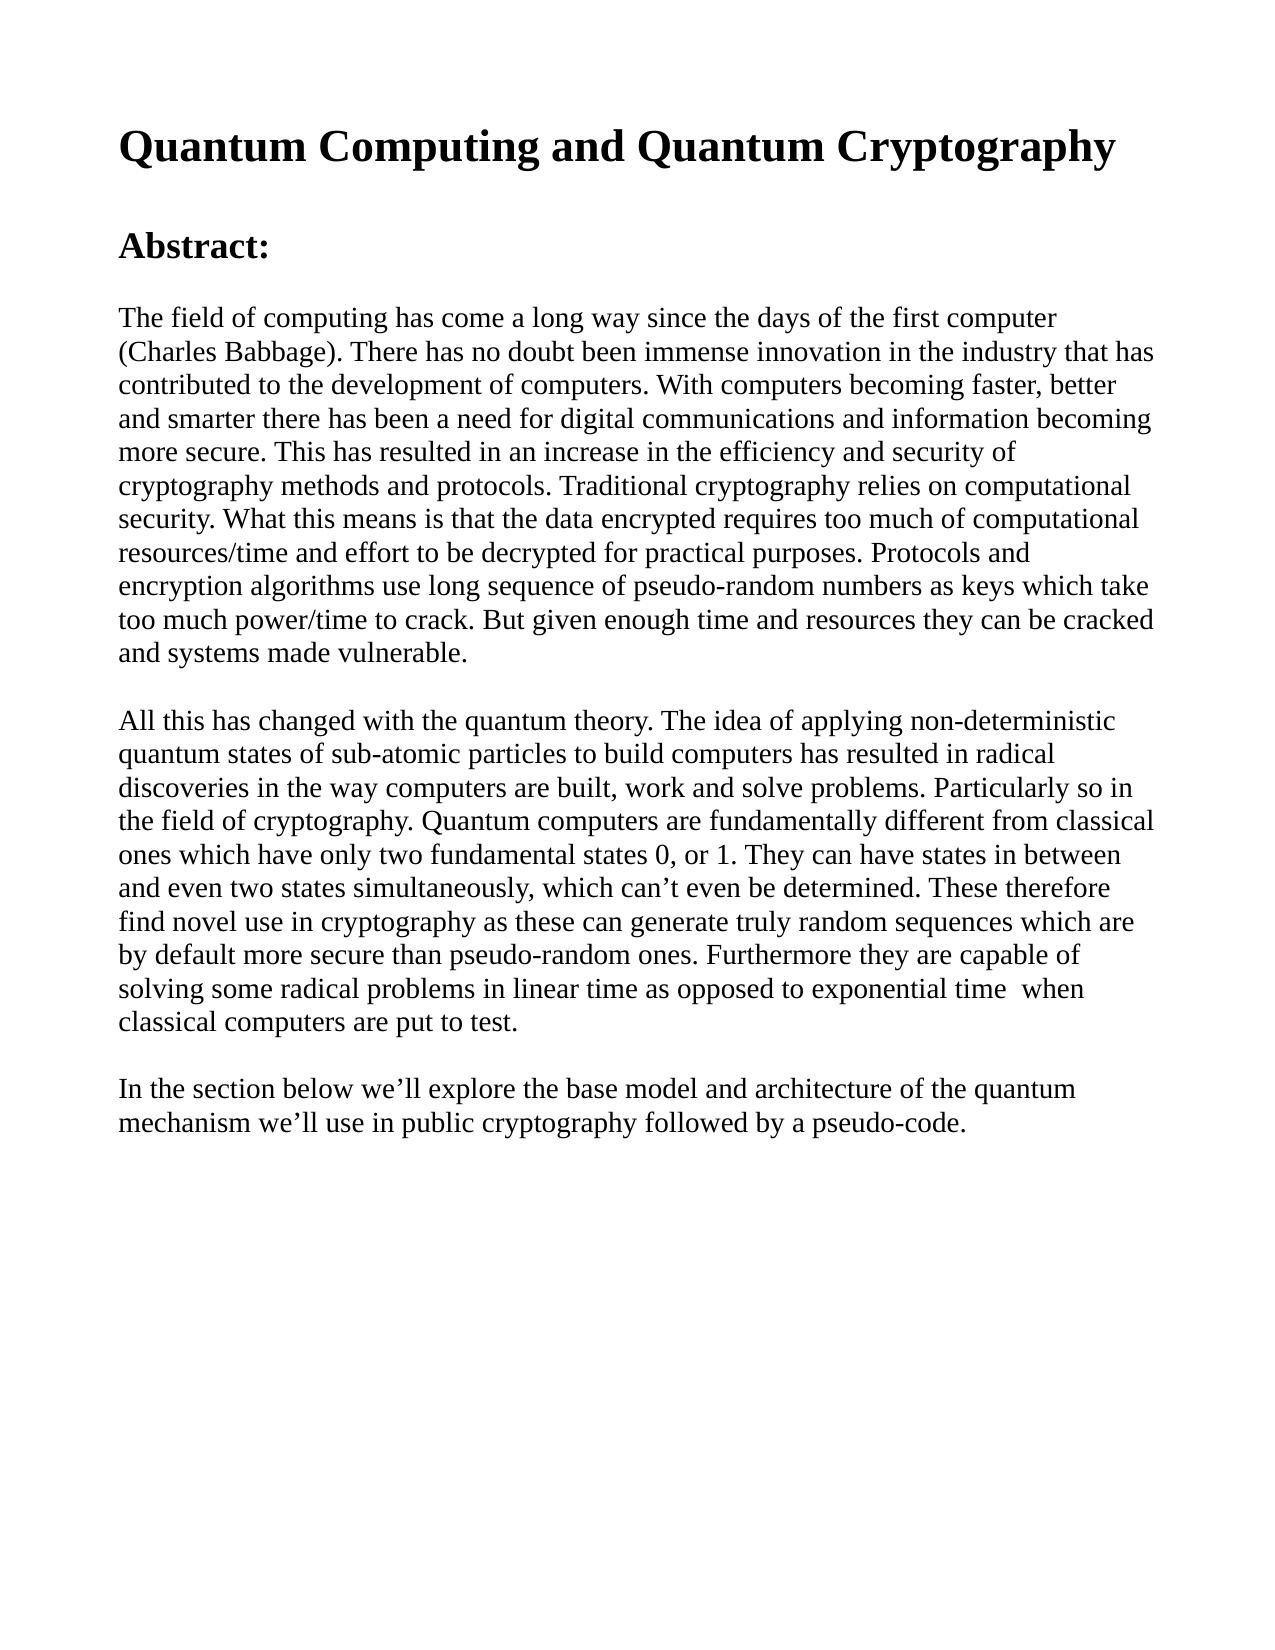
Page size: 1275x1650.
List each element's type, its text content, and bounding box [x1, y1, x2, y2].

text Abstract: [118, 223, 1157, 300]
text Quantum Computing and Quantum Cryptography [118, 118, 1157, 171]
text The field of computing has come a long way since the days of the first computer (Charles Babbage). There has no doubt been immense innovation in the industry that has contributed to the development of computers. With computers becoming faster, better and smarter there has been a need for digital communications and information becoming more secure. This has resulted in an increase in the efficiency and security of cryptography methods and protocols. Traditional cryptography relies on computational security. What this means is that the data encrypted requires too much of computational resources/time and effort to be decrypted for practical purposes. Protocols and encryption algorithms use long sequence of pseudo-random numbers as keys which take too much power/time to crack. But given enough time and resources they can be cracked and systems made vulnerable. [118, 300, 1157, 669]
text All this has changed with the quantum theory. The idea of applying non-deterministic quantum states of sub-atomic particles to build computers has resulted in radical discoveries in the way computers are built, work and solve problems. Particularly so in the field of cryptography. Quantum computers are fundamentally different from classical ones which have only two fundamental states 0, or 1. They can have states in between and even two states simultaneously, which can’t even be determined. These therefore find novel use in cryptography as these can generate truly random sequences which are by default more secure than pseudo-random ones. Furthermore they are capable of solving some radical problems in linear time as opposed to exponential time when classical computers are put to test. [118, 703, 1157, 1038]
text In the section below we’ll explore the base model and architecture of the quantum mechanism we’ll use in public cryptography followed by a pseudo-code. [118, 1072, 1157, 1139]
